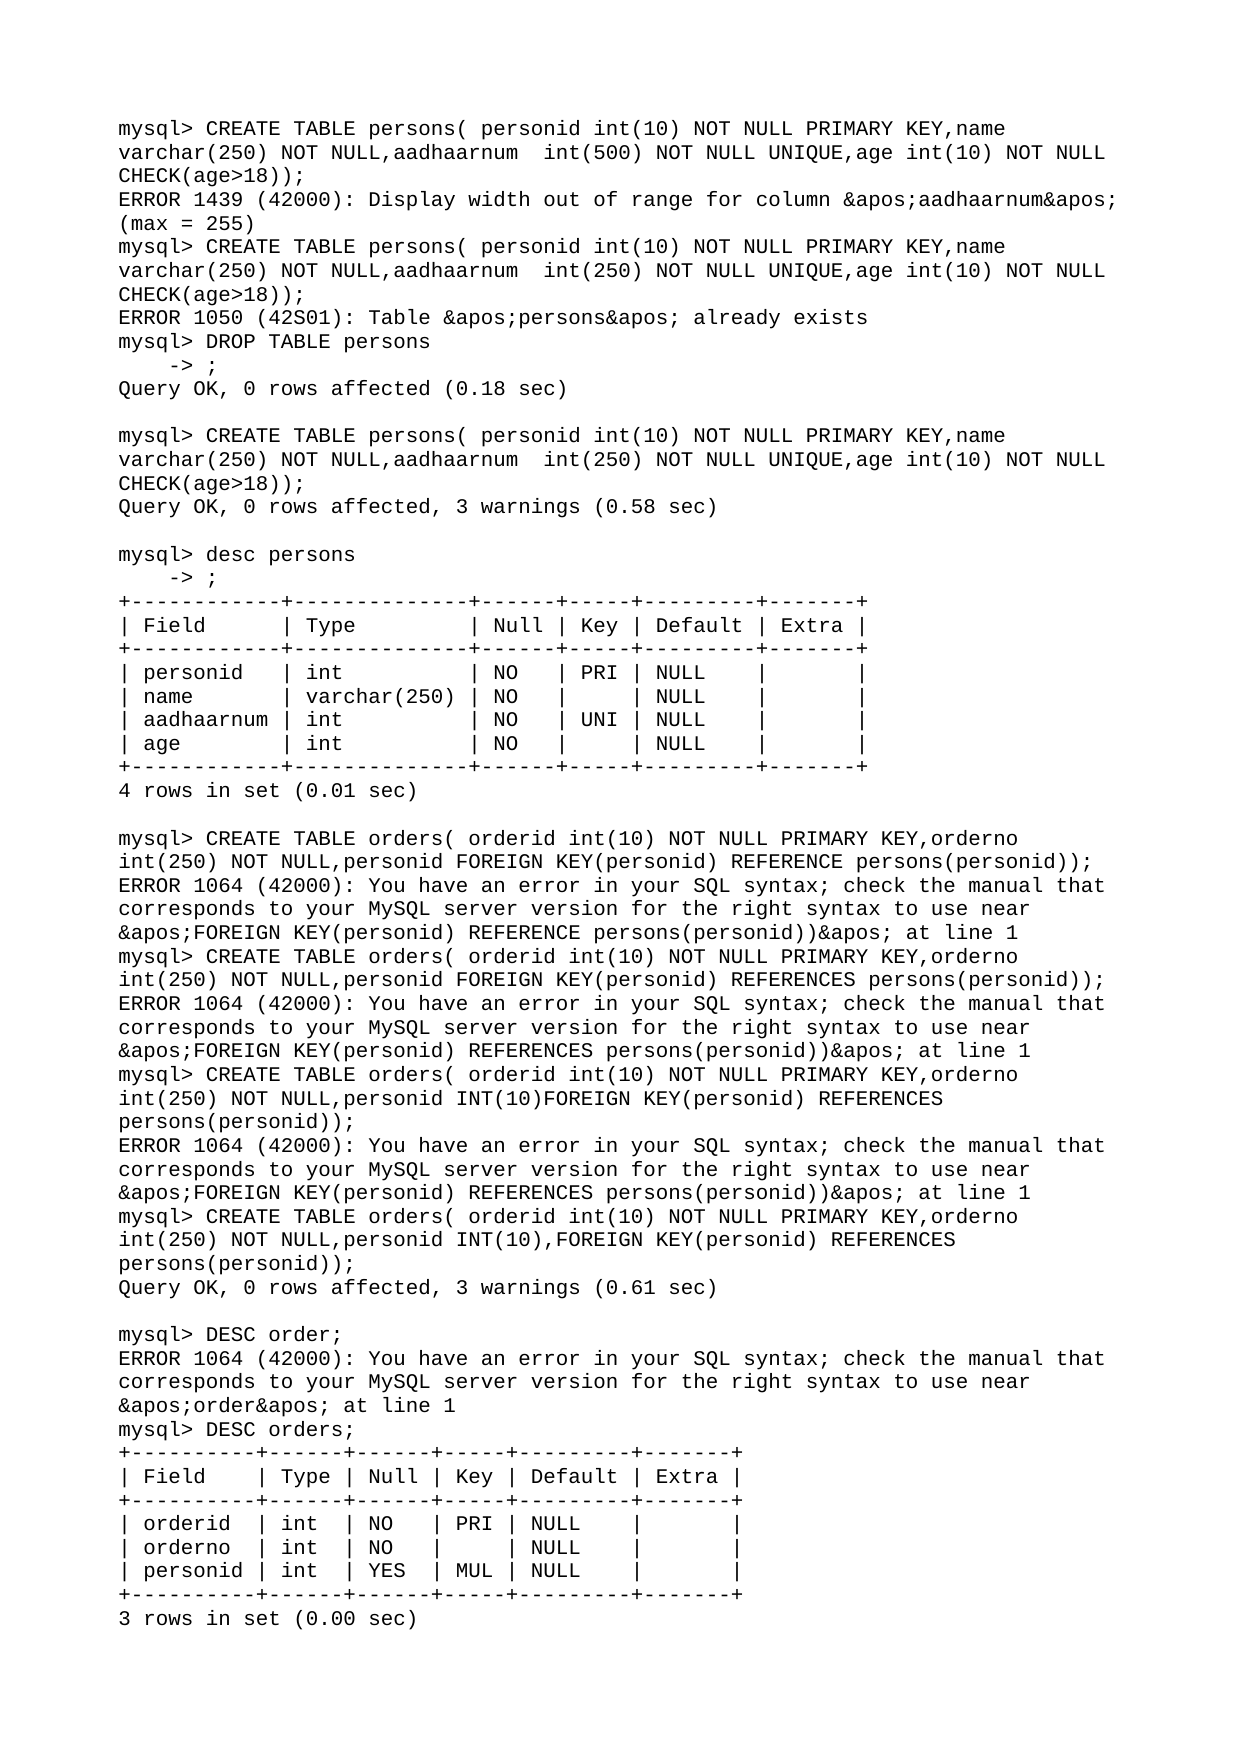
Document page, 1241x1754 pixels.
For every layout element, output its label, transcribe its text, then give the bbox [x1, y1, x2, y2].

text -> ; [118, 354, 1122, 378]
text mysql> CREATE TABLE persons( personid int(10) NOT NULL PRIMARY KEY,name varchar(250) NOT NULL,aadhaarnum int(250) NOT NULL UNIQUE,age int(10) NOT NULL CHECK(age>18)); [118, 236, 1122, 307]
text mysql> CREATE TABLE orders( orderid int(10) NOT NULL PRIMARY KEY,orderno int(250) NOT NULL,personid INT(10),FOREIGN KEY(personid) REFERENCES persons(personid)); [118, 1206, 1122, 1277]
text ERROR 1050 (42S01): Table &apos;persons&apos; already exists [118, 307, 1122, 331]
text +----------+------+------+-----+---------+-------+ [118, 1442, 1122, 1466]
text mysql> DROP TABLE persons [118, 331, 1122, 354]
text ERROR 1064 (42000): You have an error in your SQL syntax; check the manual that corresponds to your MySQL server version for the right syntax to use near &apos;FOREIGN KEY(personid) REFERENCES persons(personid))&apos; at line 1 [118, 1135, 1122, 1206]
text +------------+--------------+------+-----+---------+-------+ [118, 757, 1122, 780]
text mysql> CREATE TABLE persons( personid int(10) NOT NULL PRIMARY KEY,name varchar(250) NOT NULL,aadhaarnum int(250) NOT NULL UNIQUE,age int(10) NOT NULL CHECK(age>18)); [118, 426, 1122, 496]
text 3 rows in set (0.00 sec) [118, 1608, 1122, 1631]
text ERROR 1439 (42000): Display width out of range for column &apos;aadhaarnum&apos; (max = 255) [118, 189, 1122, 236]
text mysql> desc persons [118, 544, 1122, 567]
text +------------+--------------+------+-----+---------+-------+ [118, 638, 1122, 662]
text | personid | int | NO | PRI | NULL | | [118, 662, 1122, 686]
text | personid | int | YES | MUL | NULL | | [118, 1561, 1122, 1584]
text Query OK, 0 rows affected, 3 warnings (0.58 sec) [118, 496, 1122, 520]
text +------------+--------------+------+-----+---------+-------+ [118, 591, 1122, 615]
text | name | varchar(250) | NO | | NULL | | [118, 686, 1122, 709]
text mysql> DESC orders; [118, 1419, 1122, 1442]
text | orderid | int | NO | PRI | NULL | | [118, 1513, 1122, 1537]
text +----------+------+------+-----+---------+-------+ [118, 1584, 1122, 1608]
text ERROR 1064 (42000): You have an error in your SQL syntax; check the manual that corresponds to your MySQL server version for the right syntax to use near &apos;FOREIGN KEY(personid) REFERENCES persons(personid))&apos; at line 1 [118, 993, 1122, 1064]
text ERROR 1064 (42000): You have an error in your SQL syntax; check the manual that corresponds to your MySQL server version for the right syntax to use near &apos;FOREIGN KEY(personid) REFERENCE persons(personid))&apos; at line 1 [118, 875, 1122, 946]
text mysql> CREATE TABLE orders( orderid int(10) NOT NULL PRIMARY KEY,orderno int(250) NOT NULL,personid FOREIGN KEY(personid) REFERENCE persons(personid)); [118, 827, 1122, 875]
text ERROR 1064 (42000): You have an error in your SQL syntax; check the manual that corresponds to your MySQL server version for the right syntax to use near &apos;order&apos; at line 1 [118, 1348, 1122, 1419]
text | age | int | NO | | NULL | | [118, 733, 1122, 757]
text | aadhaarnum | int | NO | UNI | NULL | | [118, 709, 1122, 733]
text | Field | Type | Null | Key | Default | Extra | [118, 615, 1122, 638]
text | Field | Type | Null | Key | Default | Extra | [118, 1466, 1122, 1489]
text Query OK, 0 rows affected, 3 warnings (0.61 sec) [118, 1277, 1122, 1300]
text mysql> CREATE TABLE persons( personid int(10) NOT NULL PRIMARY KEY,name varchar(250) NOT NULL,aadhaarnum int(500) NOT NULL UNIQUE,age int(10) NOT NULL CHECK(age>18)); [118, 118, 1122, 189]
text mysql> CREATE TABLE orders( orderid int(10) NOT NULL PRIMARY KEY,orderno int(250) NOT NULL,personid FOREIGN KEY(personid) REFERENCES persons(personid)); [118, 946, 1122, 993]
text -> ; [118, 567, 1122, 591]
text +----------+------+------+-----+---------+-------+ [118, 1489, 1122, 1513]
text Query OK, 0 rows affected (0.18 sec) [118, 378, 1122, 402]
text mysql> DESC order; [118, 1324, 1122, 1348]
text 4 rows in set (0.01 sec) [118, 780, 1122, 804]
text mysql> CREATE TABLE orders( orderid int(10) NOT NULL PRIMARY KEY,orderno int(250) NOT NULL,personid INT(10)FOREIGN KEY(personid) REFERENCES persons(personid)); [118, 1064, 1122, 1135]
text | orderno | int | NO | | NULL | | [118, 1537, 1122, 1561]
